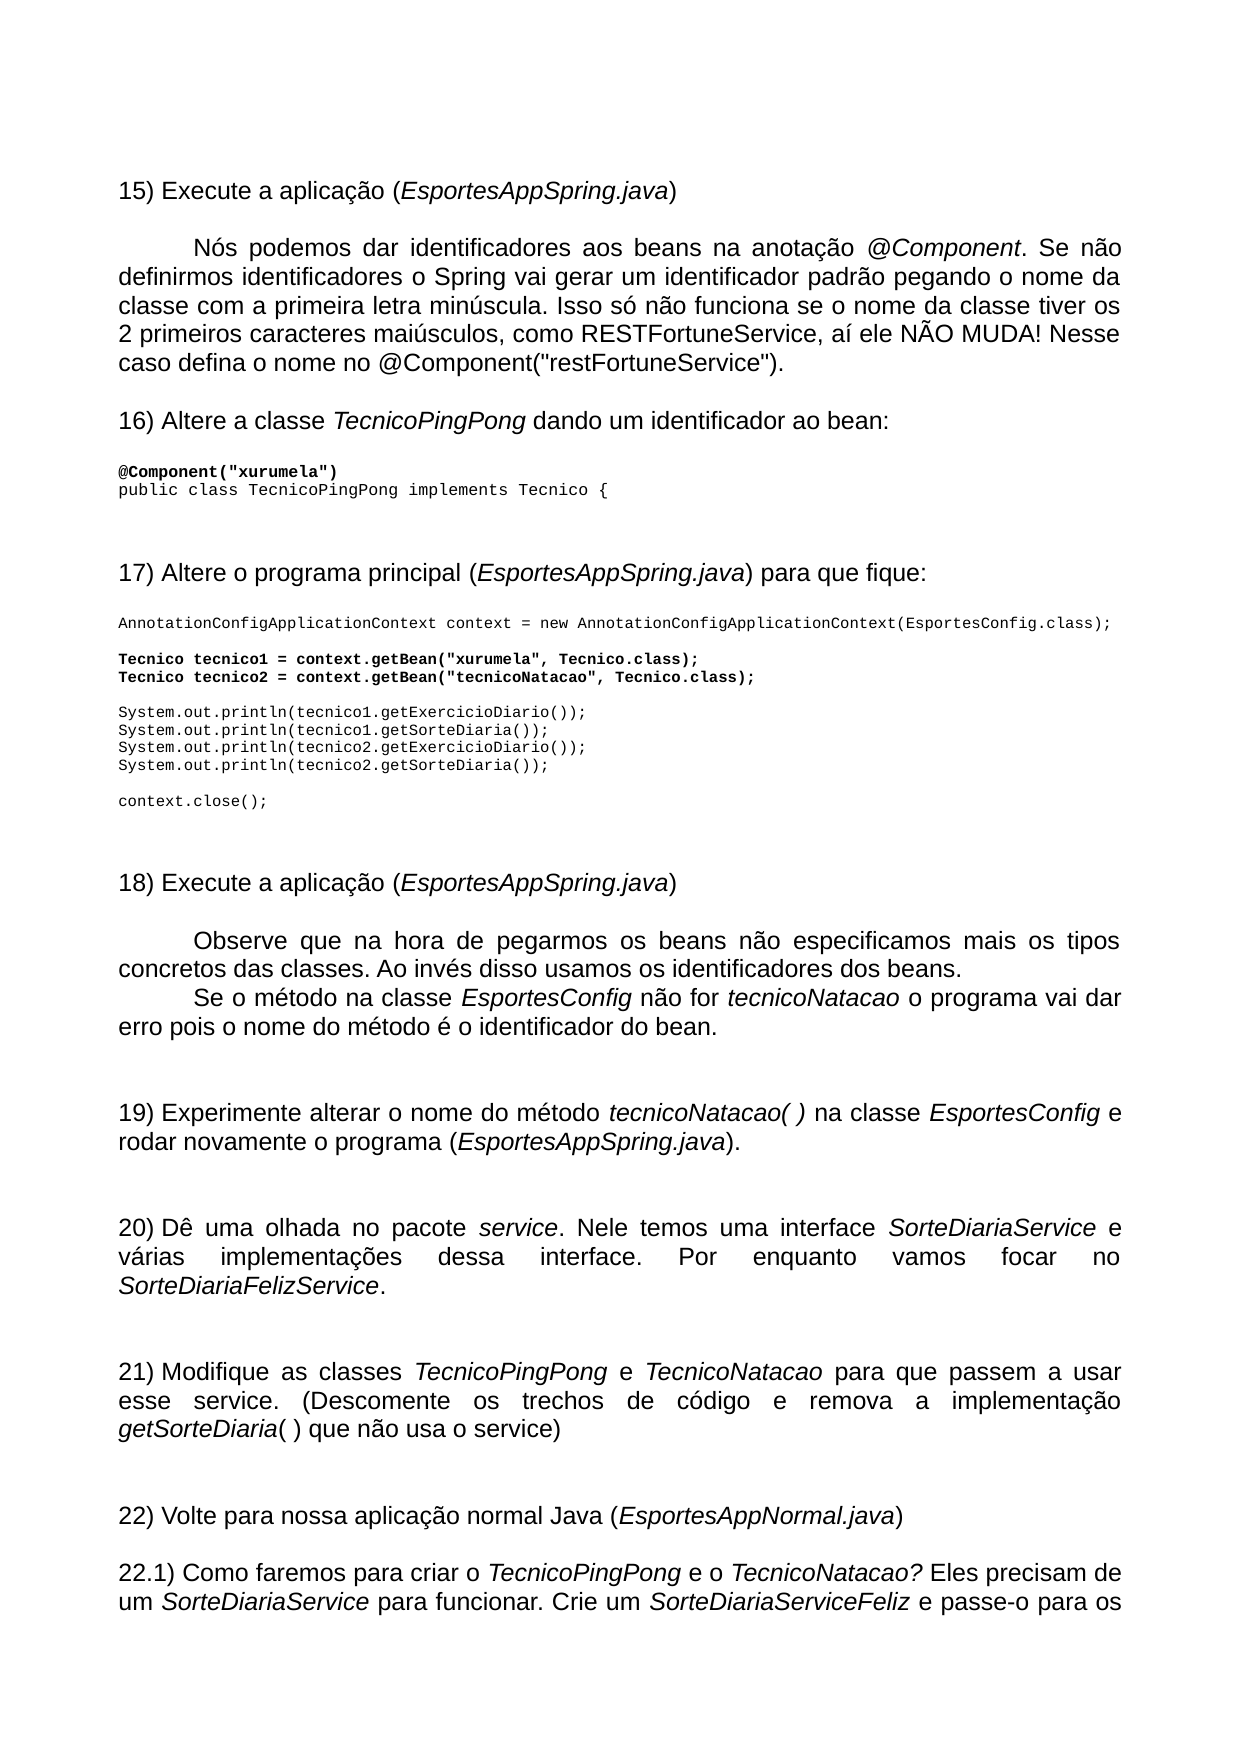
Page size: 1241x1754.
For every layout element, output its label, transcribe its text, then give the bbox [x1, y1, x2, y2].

text System.out.println(tecnico1.getExercicioDiario()); [118, 704, 1122, 722]
text Se o método na classe EsportesConfig não for tecnicoNatacao o programa vai dar erro pois o nome do método é o identificador do bean. [118, 983, 1122, 1041]
list Modifique as classes TecnicoPingPong e TecnicoNatacao para que passem a usar esse service. (Descomente os trechos de código e remova a implementação getSorteDiaria( ) que não usa o service) [118, 1357, 1122, 1443]
text System.out.println(tecnico2.getSorteDiaria()); [118, 757, 1122, 775]
text Nós podemos dar identificadores aos beans na anotação @Component. Se não definirmos identificadores o Spring vai gerar um identificador padrão pegando o nome da classe com a primeira letra minúscula. Isso só não funciona se o nome da classe tiver os 2 primeiros caracteres maiúsculos, como RESTFortuneService, aí ele NÃO MUDA! Nesse caso defina o nome no @Component("restFortuneService"). [118, 233, 1122, 377]
text Tecnico tecnico1 = context.getBean("xurumela", Tecnico.class); [118, 651, 1122, 669]
list Como faremos para criar o TecnicoPingPong e o TecnicoNatacao? Eles precisam de um SorteDiariaService para funcionar. Crie um SorteDiariaServiceFeliz e passe-o para os [118, 1558, 1122, 1616]
text Observe que na hora de pegarmos os beans não especificamos mais os tipos concretos das classes. Ao invés disso usamos os identificadores dos beans. [118, 926, 1122, 983]
text context.close(); [118, 793, 1122, 811]
list Experimente alterar o nome do método tecnicoNatacao( ) na classe EsportesConfig e rodar novamente o programa (EsportesAppSpring.java). [118, 1098, 1122, 1156]
list Execute a aplicação (EsportesAppSpring.java) [118, 868, 1122, 897]
list Altere a classe TecnicoPingPong dando um identificador ao bean: [118, 406, 1122, 434]
list Volte para nossa aplicação normal Java (EsportesAppNormal.java) [118, 1501, 1122, 1529]
text System.out.println(tecnico2.getExercicioDiario()); [118, 740, 1122, 757]
text @Component("xurumela") [118, 463, 1122, 482]
text Tecnico tecnico2 = context.getBean("tecnicoNatacao", Tecnico.class); [118, 669, 1122, 687]
list Dê uma olhada no pacote service. Nele temos uma interface SorteDiariaService e várias implementações dessa interface. Por enquanto vamos focar no SorteDiariaFelizService. [118, 1213, 1122, 1299]
list Execute a aplicação (EsportesAppSpring.java) [118, 176, 1122, 204]
text public class TecnicoPingPong implements Tecnico { [118, 482, 1122, 501]
text AnnotationConfigApplicationContext context = new AnnotationConfigApplicationContext(EsportesConfig.class); [118, 616, 1122, 633]
list Altere o programa principal (EsportesAppSpring.java) para que fique: [118, 558, 1122, 587]
text System.out.println(tecnico1.getSorteDiaria()); [118, 722, 1122, 740]
